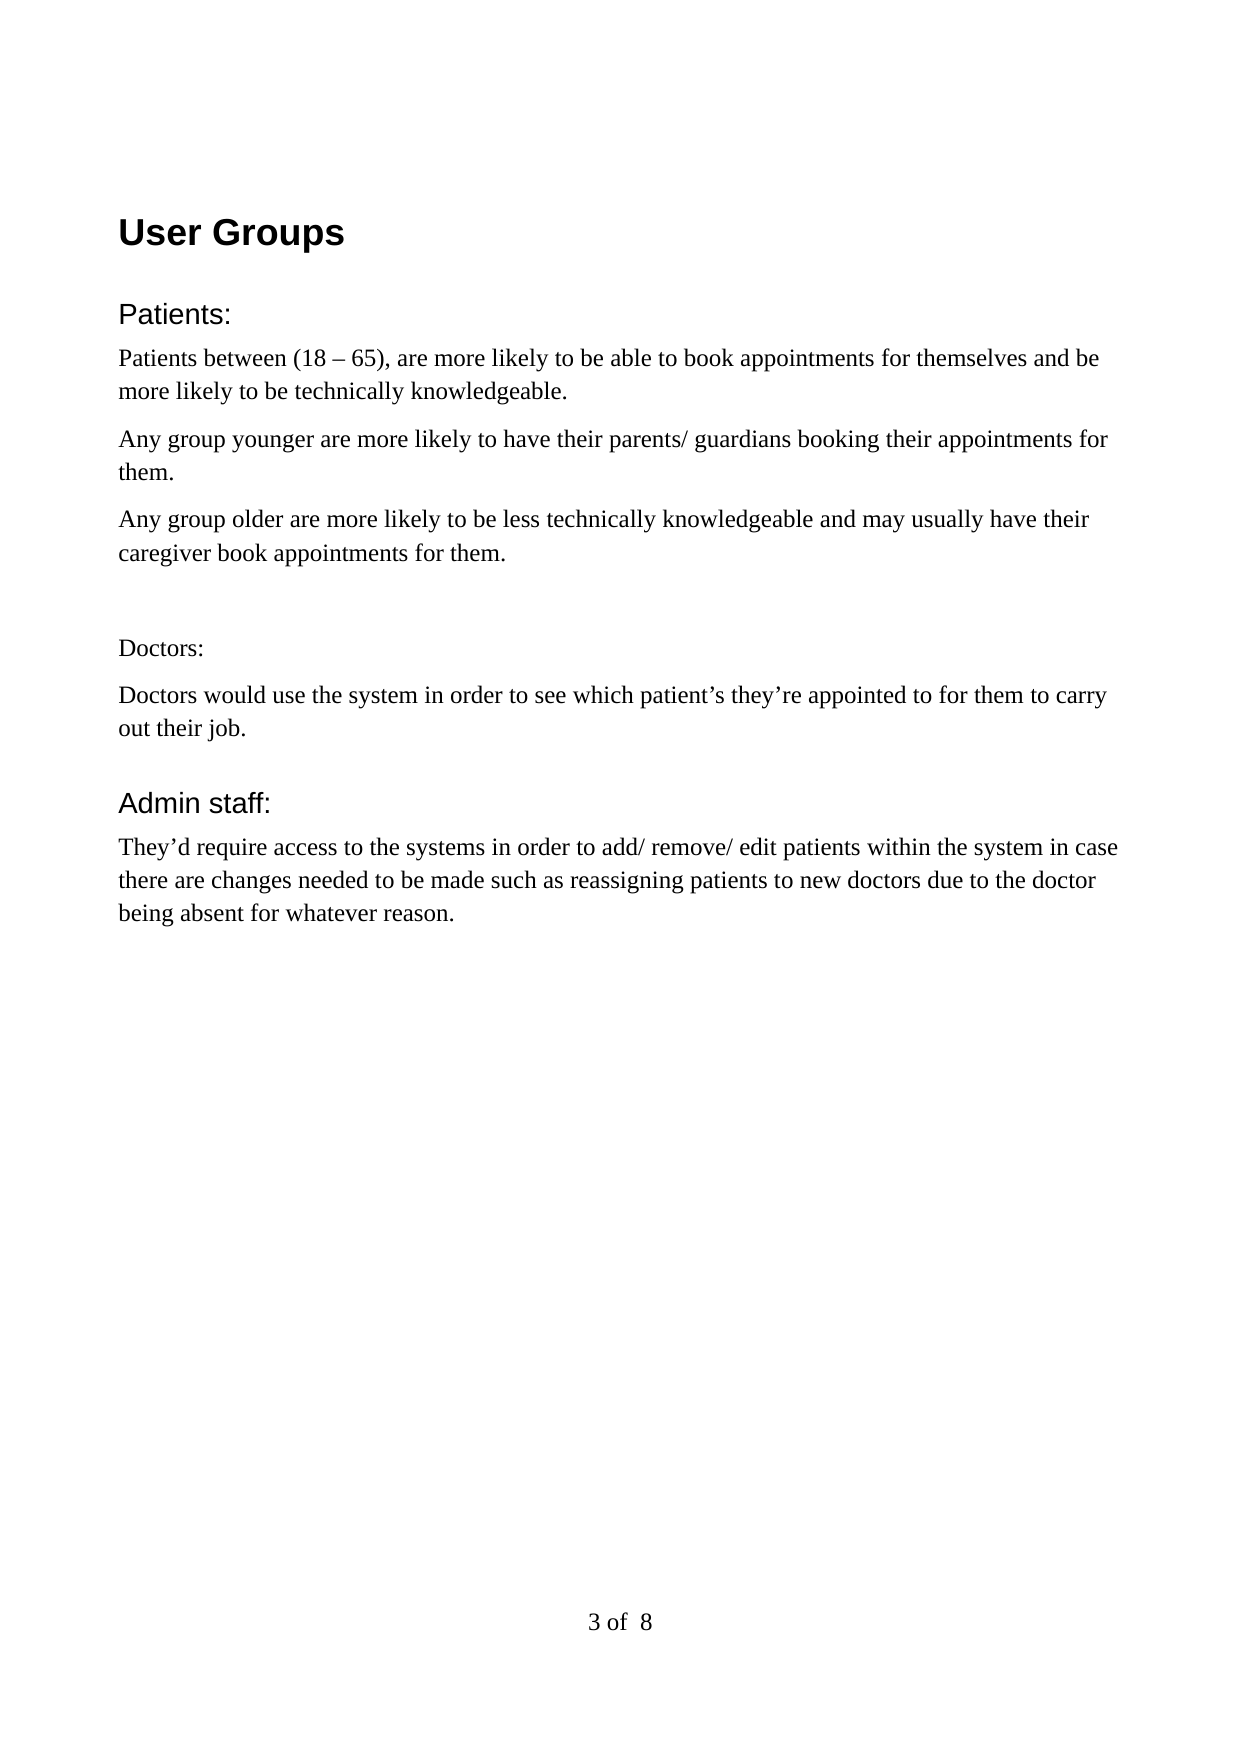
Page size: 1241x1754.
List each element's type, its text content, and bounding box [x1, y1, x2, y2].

text Any group younger are more likely to have their parents/ guardians booking their appointments for them. [118, 424, 1122, 486]
text Doctors would use the system in order to see which patient’s they’re appointed to for them to carry out their job. [118, 680, 1122, 742]
subtitle Patients: [118, 297, 1122, 331]
text Patients between (18 – 65), are more likely to be able to book appointments for themselves and be more likely to be technically knowledgeable. [118, 343, 1122, 405]
subtitle Admin staff: [118, 786, 1122, 819]
subtitle User Groups [118, 210, 1122, 253]
text Any group older are more likely to be less technically knowledgeable and may usually have their caregiver book appointments for them. [118, 504, 1122, 566]
text Doctors: [118, 633, 1122, 662]
text They’d require access to the systems in order to add/ remove/ edit patients within the system in case there are changes needed to be made such as reassigning patients to new doctors due to the doctor being absent for whatever reason. [118, 832, 1122, 927]
